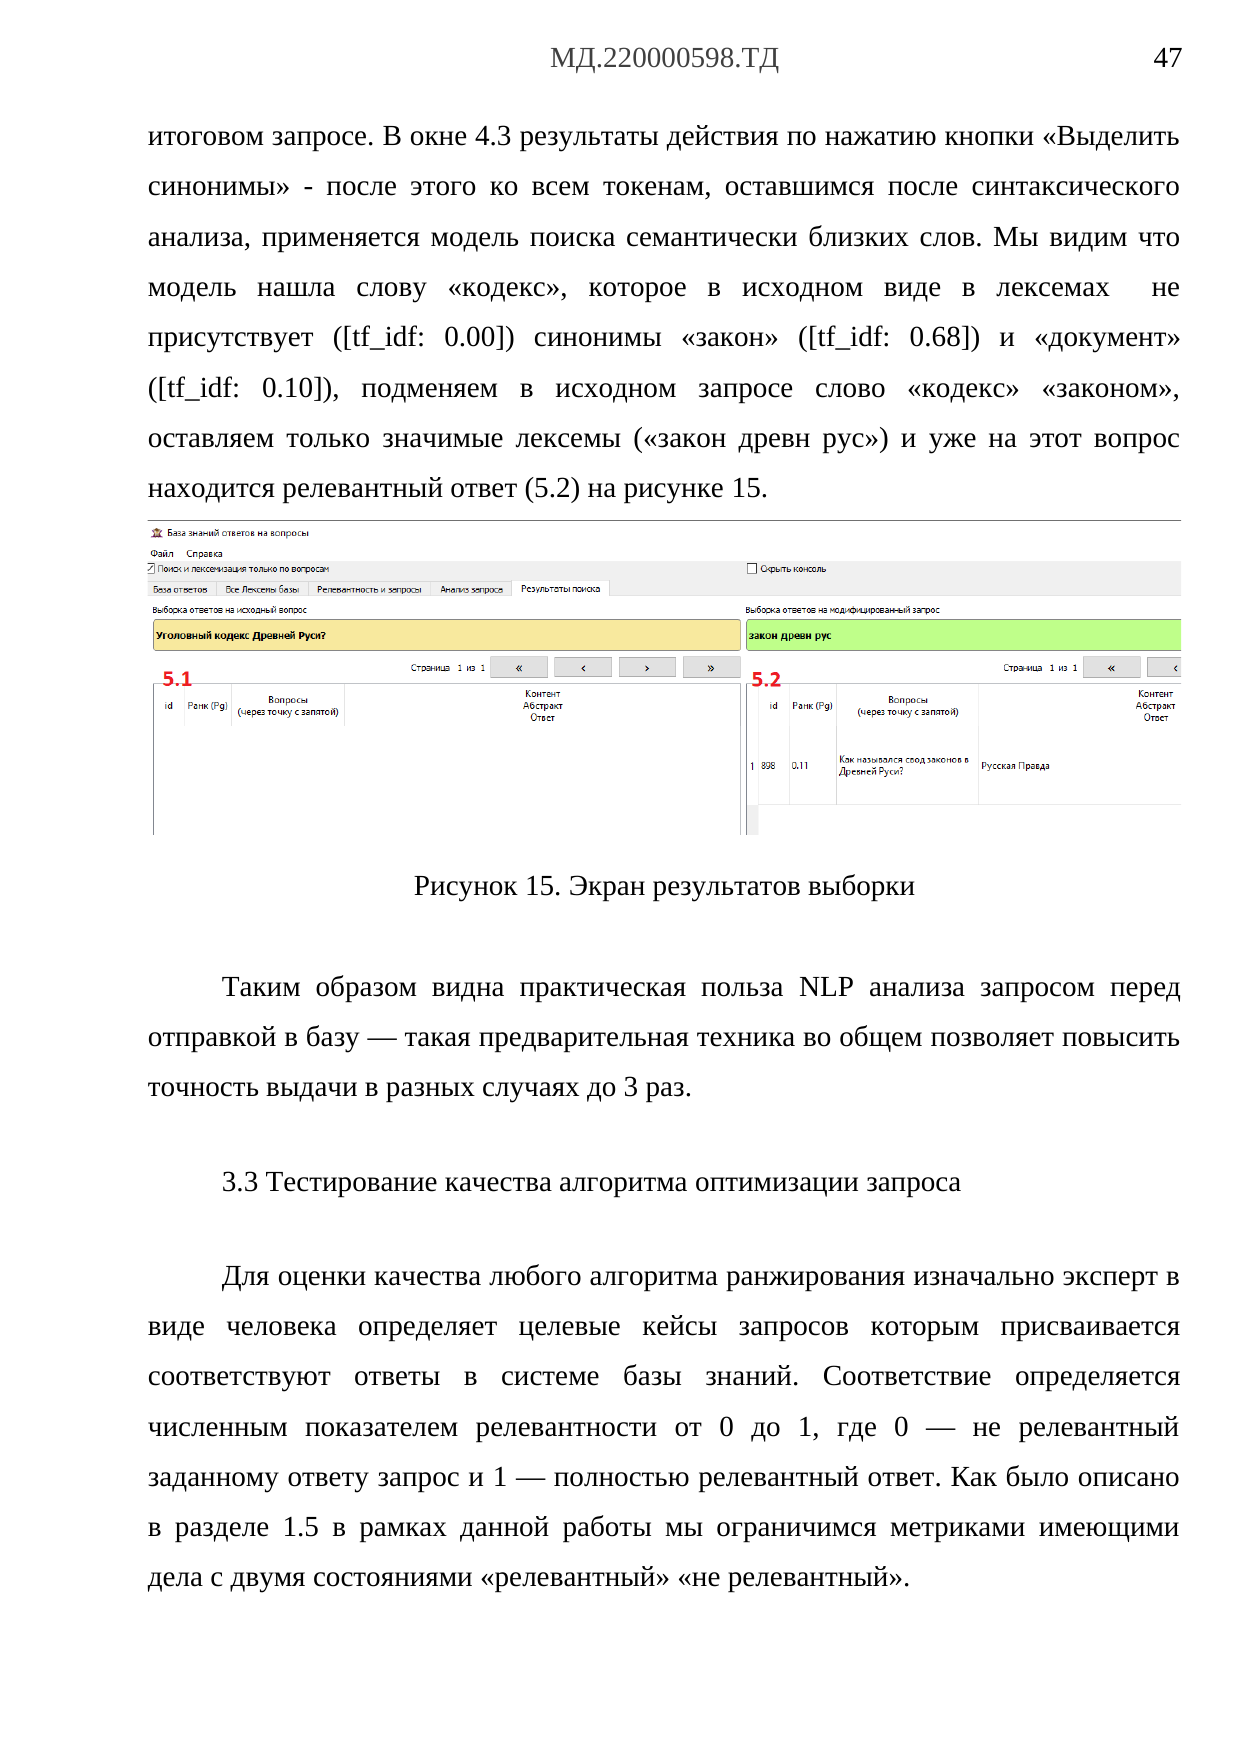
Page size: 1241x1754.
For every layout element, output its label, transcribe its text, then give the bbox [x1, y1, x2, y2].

picture [147, 520, 1182, 835]
text Рисунок 15. Экран результатов выборки [148, 835, 1181, 902]
text Таким образом видна практическая польза NLP анализа запросом перед отправкой в базу — такая предварительная техника во общем позволяет повысить точность выдачи в разных случаях до 3 раз. [148, 969, 1181, 1103]
subtitle Тестирование качества алгоритма оптимизации запроса [222, 1164, 1181, 1197]
text Для оценки качества любого алгоритма ранжирования изначально эксперт в виде человека определяет целевые кейсы запросов которым присваивается соответствуют ответы в системе базы знаний. Соответствие определяется численным показателем релевантности от 0 до 1, где 0 — не релевантный заданному ответу запрос и 1 — полностью релевантный ответ. Как было описано в разделе 1.5 в рамках данной работы мы ограничимся метриками имеющими дела с двумя состояниями «релевантный» «не релевантный». [148, 1258, 1181, 1593]
text итоговом запросе. В окне 4.3 результаты действия по нажатию кнопки «Выделить синонимы» - после этого ко всем токенам, оставшимся после синтаксического анализа, применяется модель поиска семантически близких слов. Мы видим что модель нашла слову «кодекс», которое в исходном виде в лексемах не присутствует ([tf_idf: 0.00]) синонимы «закон» ([tf_idf: 0.68]) и «документ» ([tf_idf: 0.10]), подменяем в исходном запросе слово «кодекс» «законом», оставляем только значимые лексемы («закон древн рус») и уже на этот вопрос находится релевантный ответ (5.2) на рисунке 15. [148, 118, 1181, 504]
